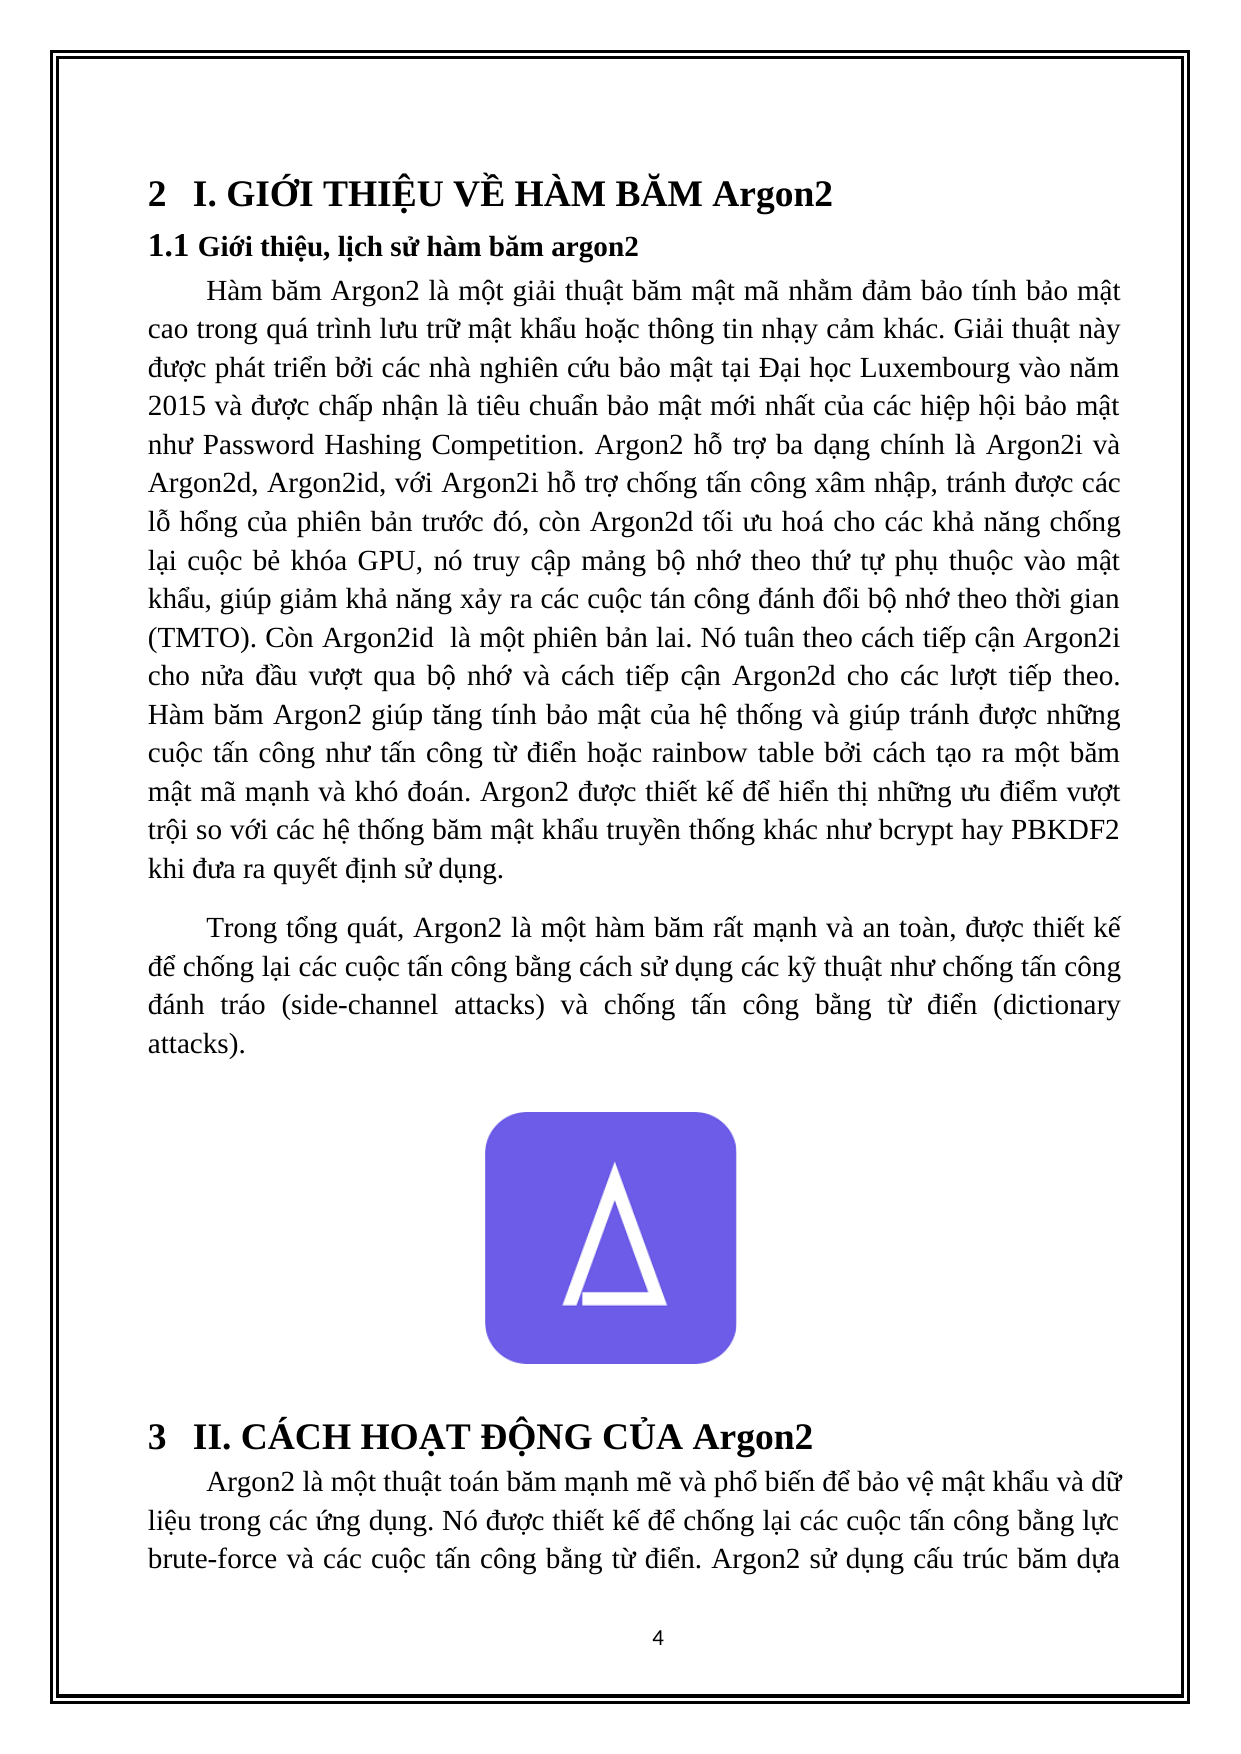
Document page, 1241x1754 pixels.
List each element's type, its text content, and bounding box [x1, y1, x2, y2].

text Hàm băm Argon2 là một giải thuật băm mật mã nhằm đảm bảo tính bảo mật cao trong quá trình lưu trữ mật khẩu hoặc thông tin nhạy cảm khác. Giải thuật này được phát triển bởi các nhà nghiên cứu bảo mật tại Đại học Luxembourg vào năm 2015 và được chấp nhận là tiêu chuẩn bảo mật mới nhất của các hiệp hội bảo mật như Password Hashing Competition. Argon2 hỗ trợ ba dạng chính là Argon2i và Argon2d, Argon2id, với Argon2i hỗ trợ chống tấn công xâm nhập, tránh được các lỗ hổng của phiên bản trước đó, còn Argon2d tối ưu hoá cho các khả năng chống lại cuộc bẻ khóa GPU, nó truy cập mảng bộ nhớ theo thứ tự phụ thuộc vào mật khẩu, giúp giảm khả năng xảy ra các cuộc tán công đánh đổi bộ nhớ theo thời gian (TMTO). Còn Argon2id là một phiên bản lai. Nó tuân theo cách tiếp cận Argon2i cho nửa đầu vượt qua bộ nhớ và cách tiếp cận Argon2d cho các lượt tiếp theo. Hàm băm Argon2 giúp tăng tính bảo mật của hệ thống và giúp tránh được những cuộc tấn công như tấn công từ điển hoặc rainbow table bởi cách tạo ra một băm mật mã mạnh và khó đoán. Argon2 được thiết kế để hiển thị những ưu điểm vượt trội so với các hệ thống băm mật khẩu truyền thống khác như bcrypt hay PBKDF2 khi đưa ra quyết định sử dụng. [148, 273, 1122, 884]
subtitle 1.1 Giới thiệu, lịch sử hàm băm argon2 [148, 225, 1122, 263]
text Trong tổng quát, Argon2 là một hàm băm rất mạnh và an toàn, được thiết kế để chống lại các cuộc tấn công bằng cách sử dụng các kỹ thuật như chống tấn công đánh tráo (side-channel attacks) và chống tấn công bằng từ điển (dictionary attacks). [148, 910, 1122, 1059]
subtitle II. CÁCH HOẠT ĐỘNG CỦA Argon2 [148, 1414, 1122, 1458]
subtitle I. GIỚI THIỆU VỀ HÀM BĂM Argon2 [148, 171, 1122, 214]
text Argon2 là một thuật toán băm mạnh mẽ và phổ biến để bảo vệ mật khẩu và dữ liệu trong các ứng dụng. Nó được thiết kế để chống lại các cuộc tấn công bằng lực brute-force và các cuộc tấn công bằng từ điển. Argon2 sử dụng cấu trúc băm dựa [148, 1464, 1122, 1575]
